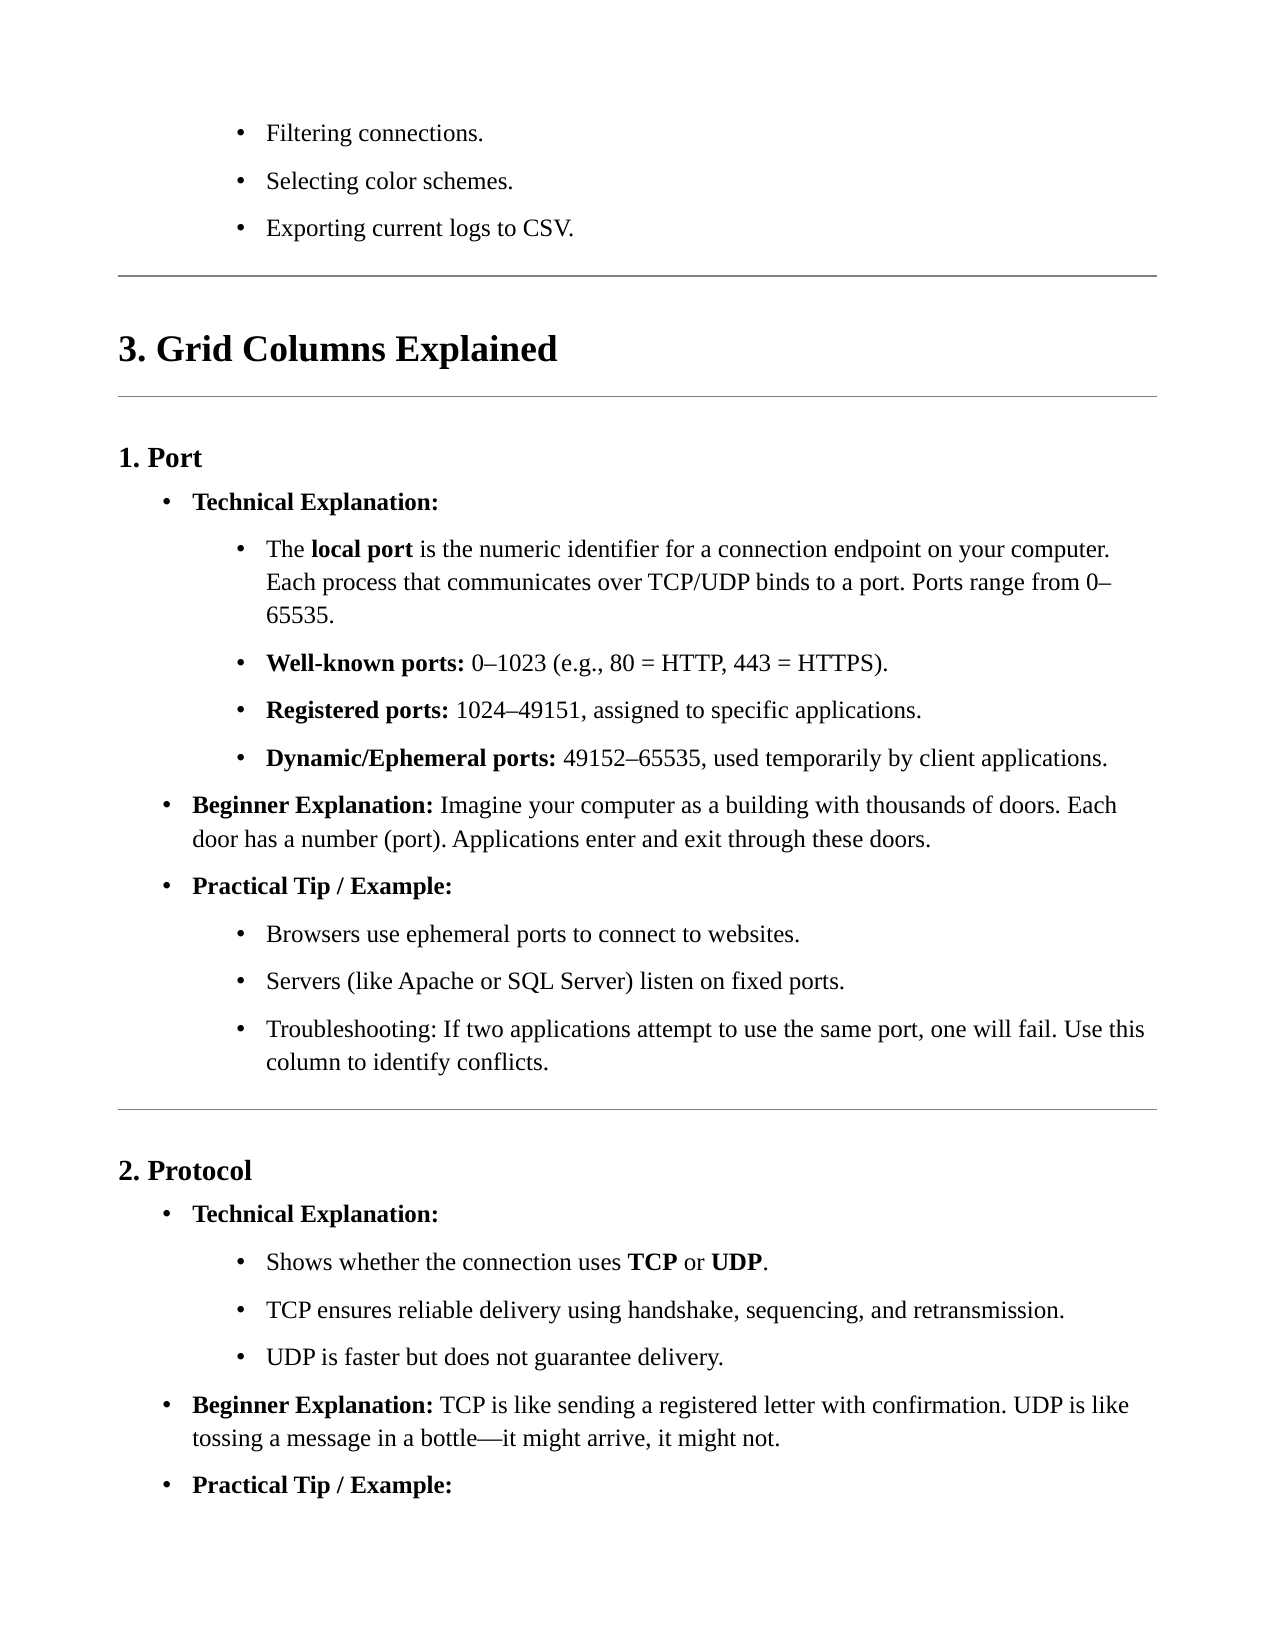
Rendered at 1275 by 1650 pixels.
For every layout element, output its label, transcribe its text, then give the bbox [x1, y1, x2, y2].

subtitle 3. Grid Columns Explained [118, 326, 1157, 369]
list Beginner Explanation: TCP is like sending a registered letter with confirmation. UDP is like tossing a message in a bottle—it might arrive, it might not. [162, 1390, 1157, 1452]
list Beginner Explanation: Imagine your computer as a building with thousands of doors. Each door has a number (port). Applications enter and exit through these doors. [162, 791, 1157, 852]
list Practical Tip / Example: [162, 1471, 1157, 1499]
subtitle 2. Protocol [118, 1153, 1157, 1187]
list Troubleshooting: If two applications attempt to use the same port, one will fail. Use this column to identify conflicts. [236, 1014, 1157, 1076]
subtitle 1. Port [118, 441, 1157, 474]
list Filtering connections. [236, 118, 1157, 147]
list Shows whether the connection uses TCP or UDP. [236, 1247, 1157, 1276]
list Servers (like Apache or SQL Server) listen on fixed ports. [236, 966, 1157, 995]
list TCP ensures reliable delivery using handshake, sequencing, and retransmission. [236, 1295, 1157, 1323]
list Exporting current logs to CSV. [236, 213, 1157, 242]
list Dynamic/Ephemeral ports: 49152–65535, used temporarily by client applications. [236, 743, 1157, 772]
list Registered ports: 1024–49151, assigned to specific applications. [236, 695, 1157, 724]
list UDP is faster but does not guarantee delivery. [236, 1342, 1157, 1371]
list Technical Explanation: [162, 487, 1157, 515]
list Browsers use ephemeral ports to connect to websites. [236, 919, 1157, 948]
list The local port is the numeric identifier for a connection endpoint on your computer. Each process that communicates over TCP/UDP binds to a port. Ports range from 0–65535. [236, 534, 1157, 629]
list Selecting color schemes. [236, 166, 1157, 194]
list Technical Explanation: [162, 1199, 1157, 1228]
list Practical Tip / Example: [162, 871, 1157, 900]
list Well-known ports: 0–1023 (e.g., 80 = HTTP, 443 = HTTPS). [236, 648, 1157, 677]
